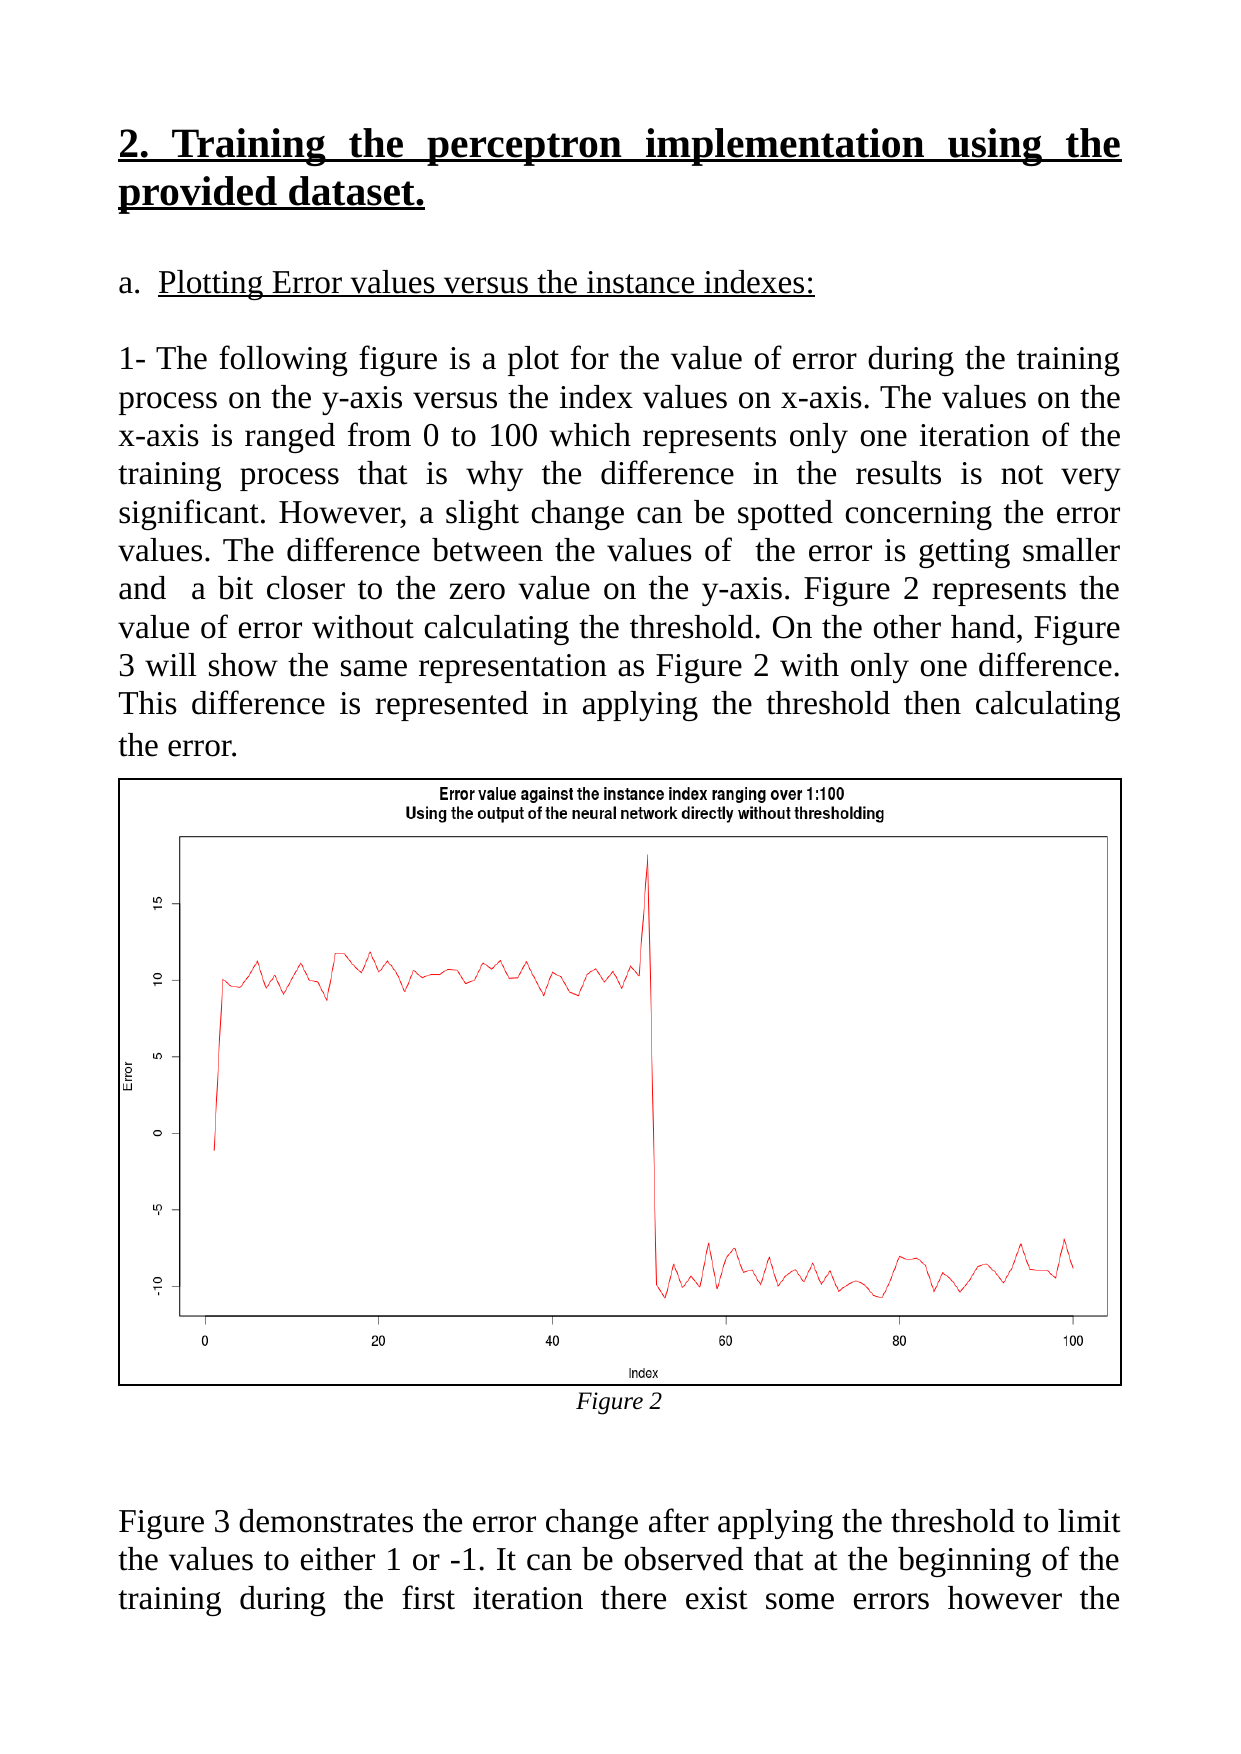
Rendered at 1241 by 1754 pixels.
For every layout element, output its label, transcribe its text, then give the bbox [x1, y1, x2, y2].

text Figure 3 demonstrates the error change after applying the threshold to limit the values to either 1 or -1. It can be observed that at the beginning of the training during the first iteration there exist some errors however the [118, 1501, 1122, 1616]
text a. Plotting Error values versus the instance indexes: [118, 262, 1122, 300]
text 2. Training the perceptron implementation using the [118, 118, 1122, 159]
text 1- The following figure is a plot for the value of error during the training process on the y-axis versus the index values on x-axis. The values on the x-axis is ranged from 0 to 100 which represents only one iteration of the training process that is why the difference in the results is not very significant. However, a slight change can be spotted concerning the error values. The difference between the values of the error is getting smaller and a bit closer to the zero value on the y-axis. Figure 2 represents the value of error without calculating the threshold. On the other hand, Figure 3 will show the same representation as Figure 2 with only one difference. This difference is represented in applying the threshold then calculating the error. [118, 338, 1122, 765]
text provided dataset. [118, 162, 1122, 214]
text Figure 2 [87, 777, 1153, 1415]
picture [120, 780, 1120, 1384]
